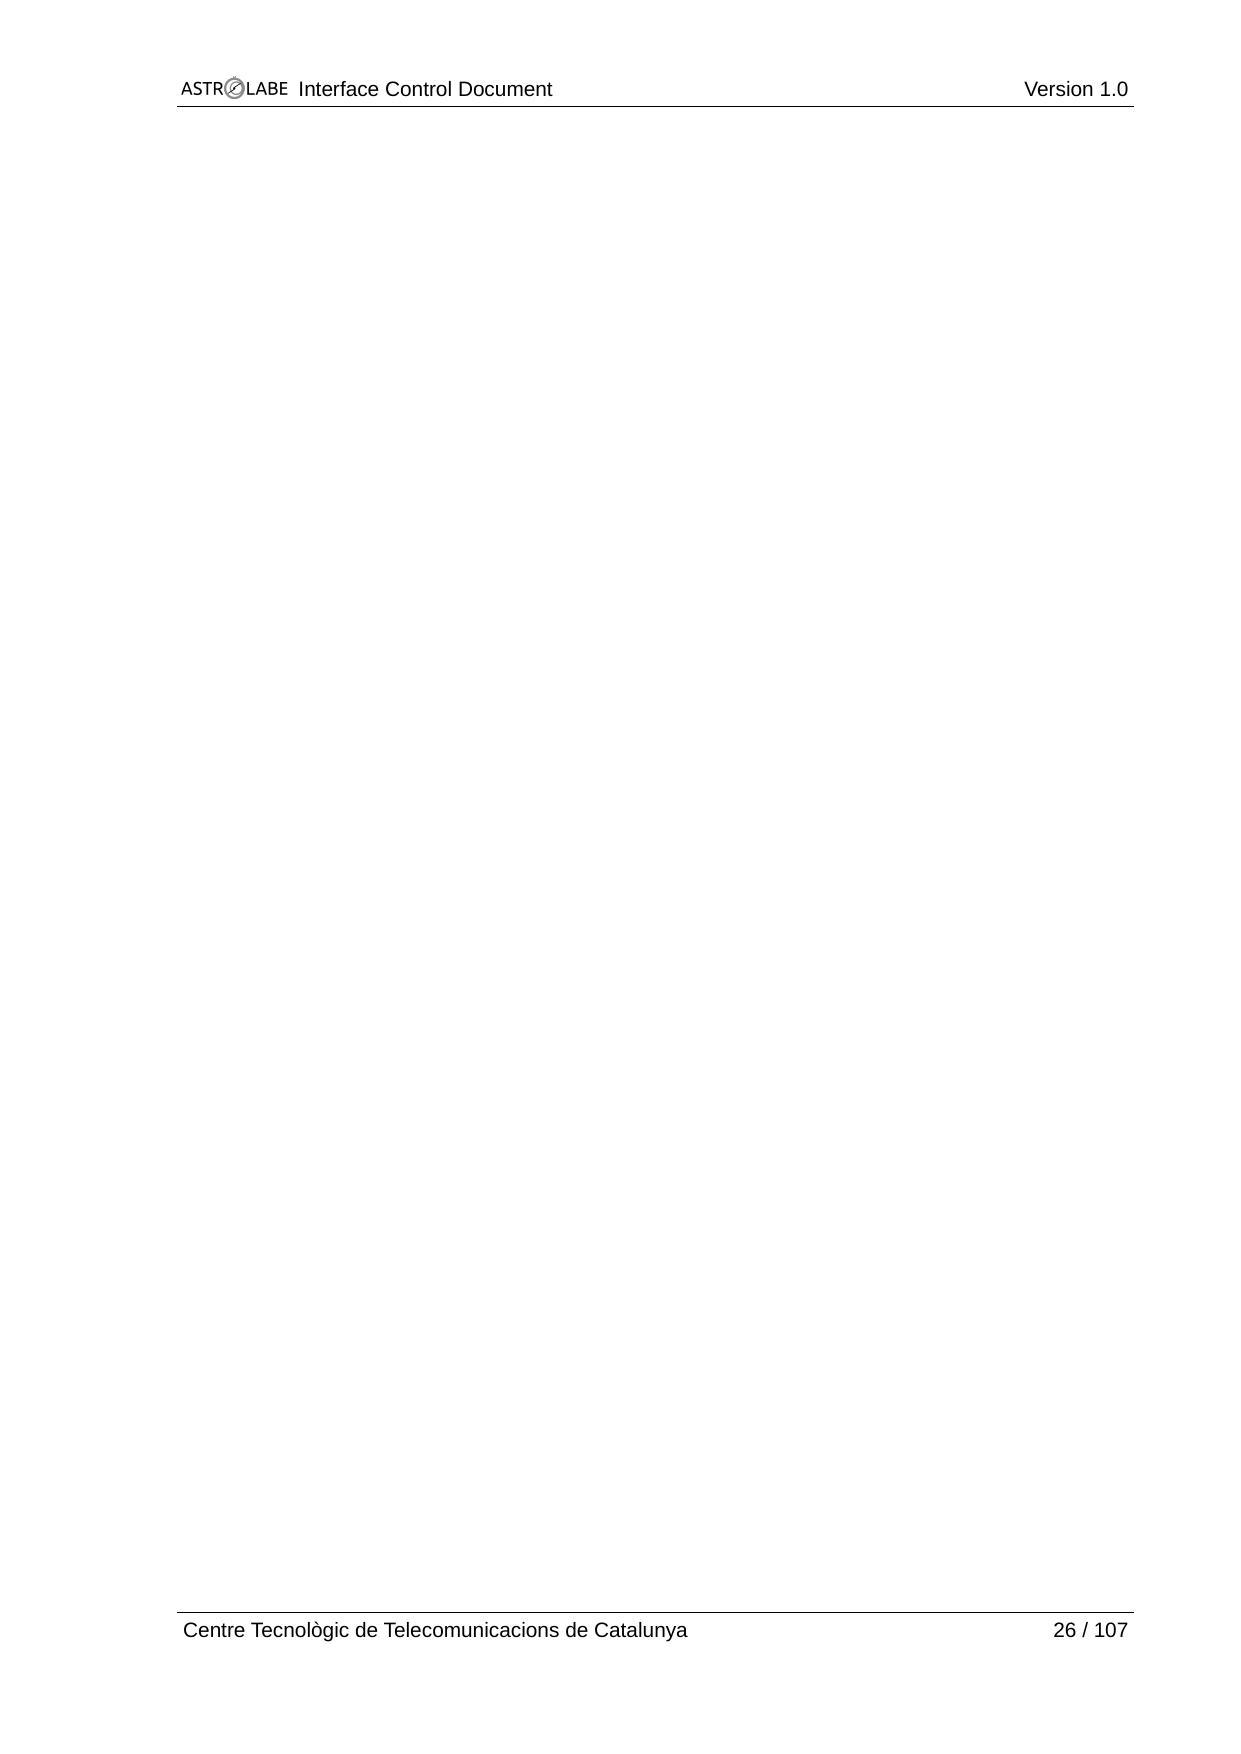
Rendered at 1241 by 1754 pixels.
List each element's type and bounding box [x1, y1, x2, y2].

picture [181, 76, 288, 99]
